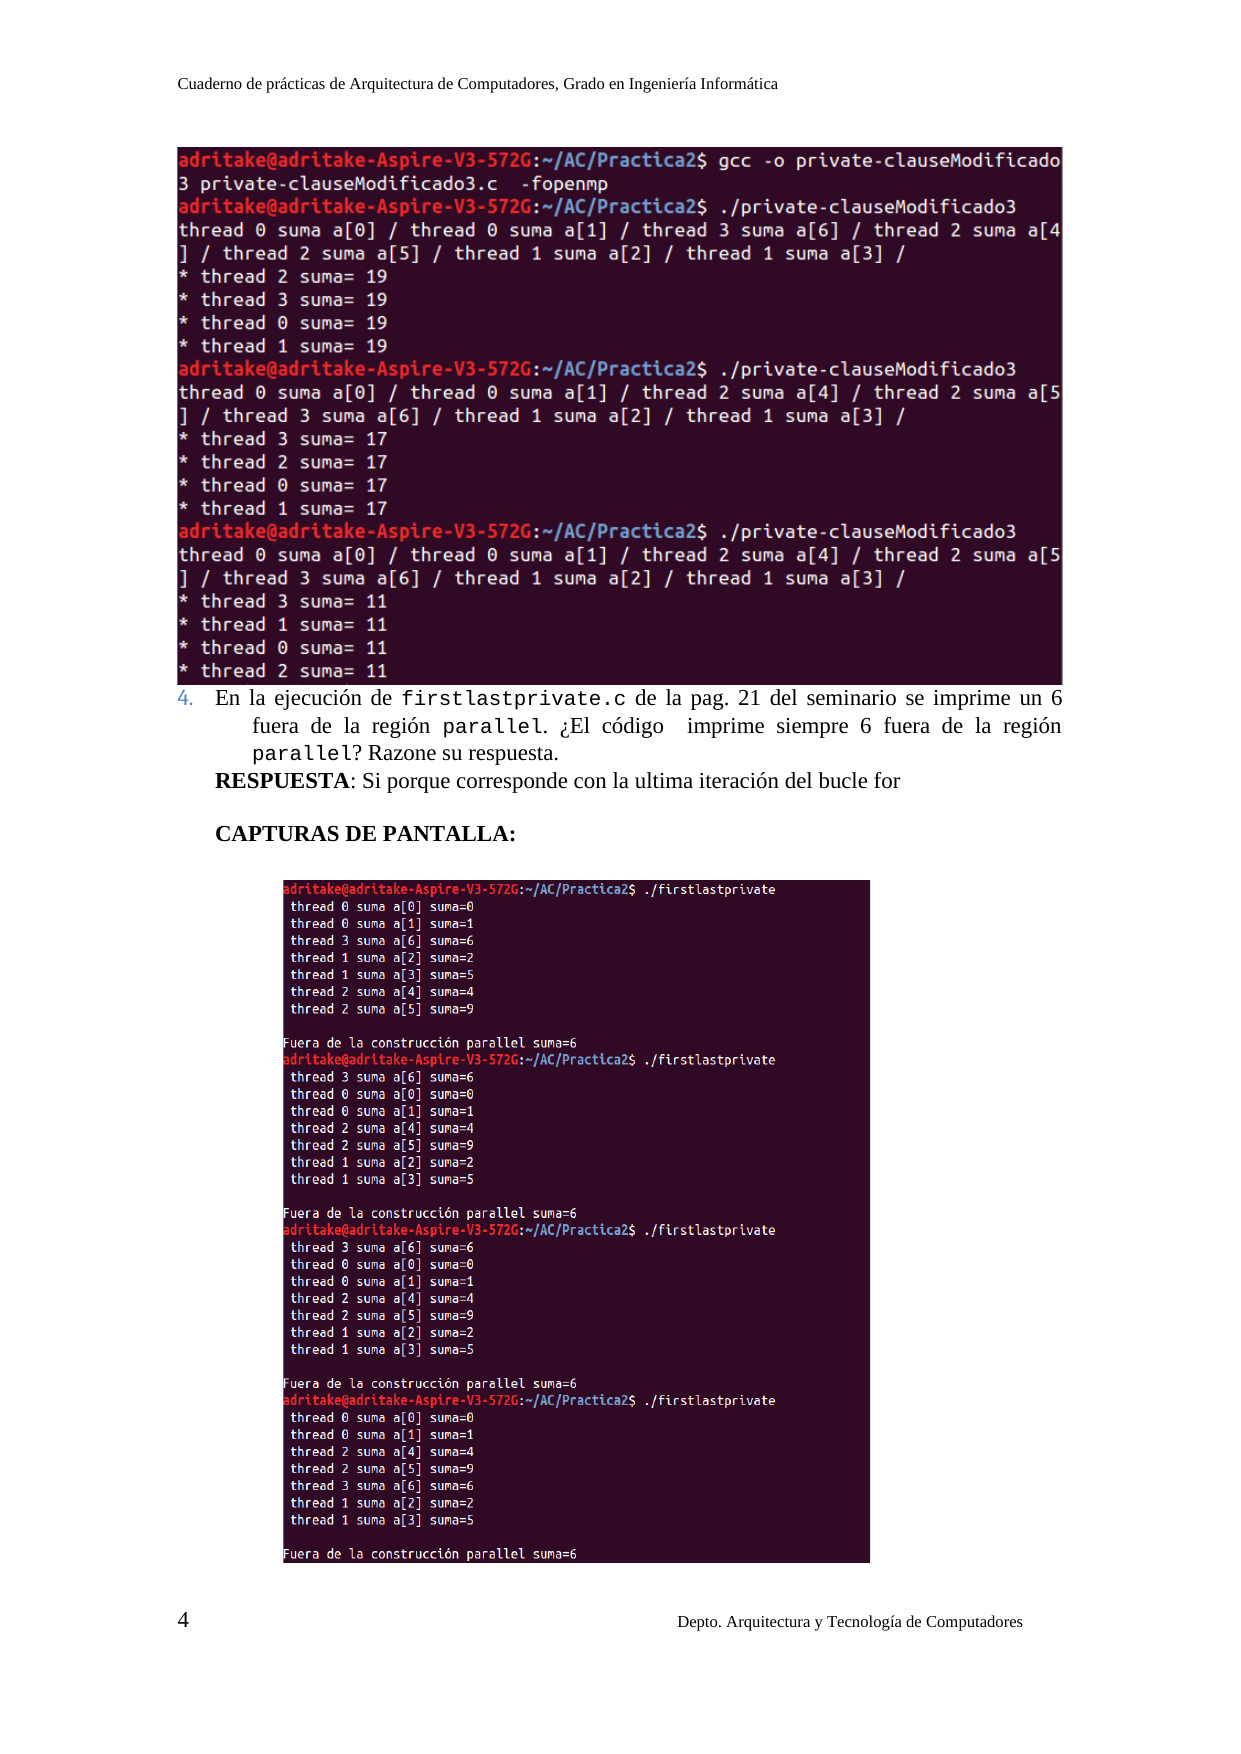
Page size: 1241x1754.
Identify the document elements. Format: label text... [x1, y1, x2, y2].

picture [283, 880, 871, 1563]
list En la ejecución de firstlastprivate.c de la pag. 21 del seminario se imprime un 6 fuera de la región parallel. ¿El código imprime siempre 6 fuera de la región parallel? Razone su respuesta. [177, 685, 1063, 767]
text RESPUESTA: Si porque corresponde con la ultima iteración del bucle for [215, 767, 1063, 793]
picture [177, 147, 1063, 685]
text CAPTURAS DE PANTALLA: [215, 820, 1063, 846]
